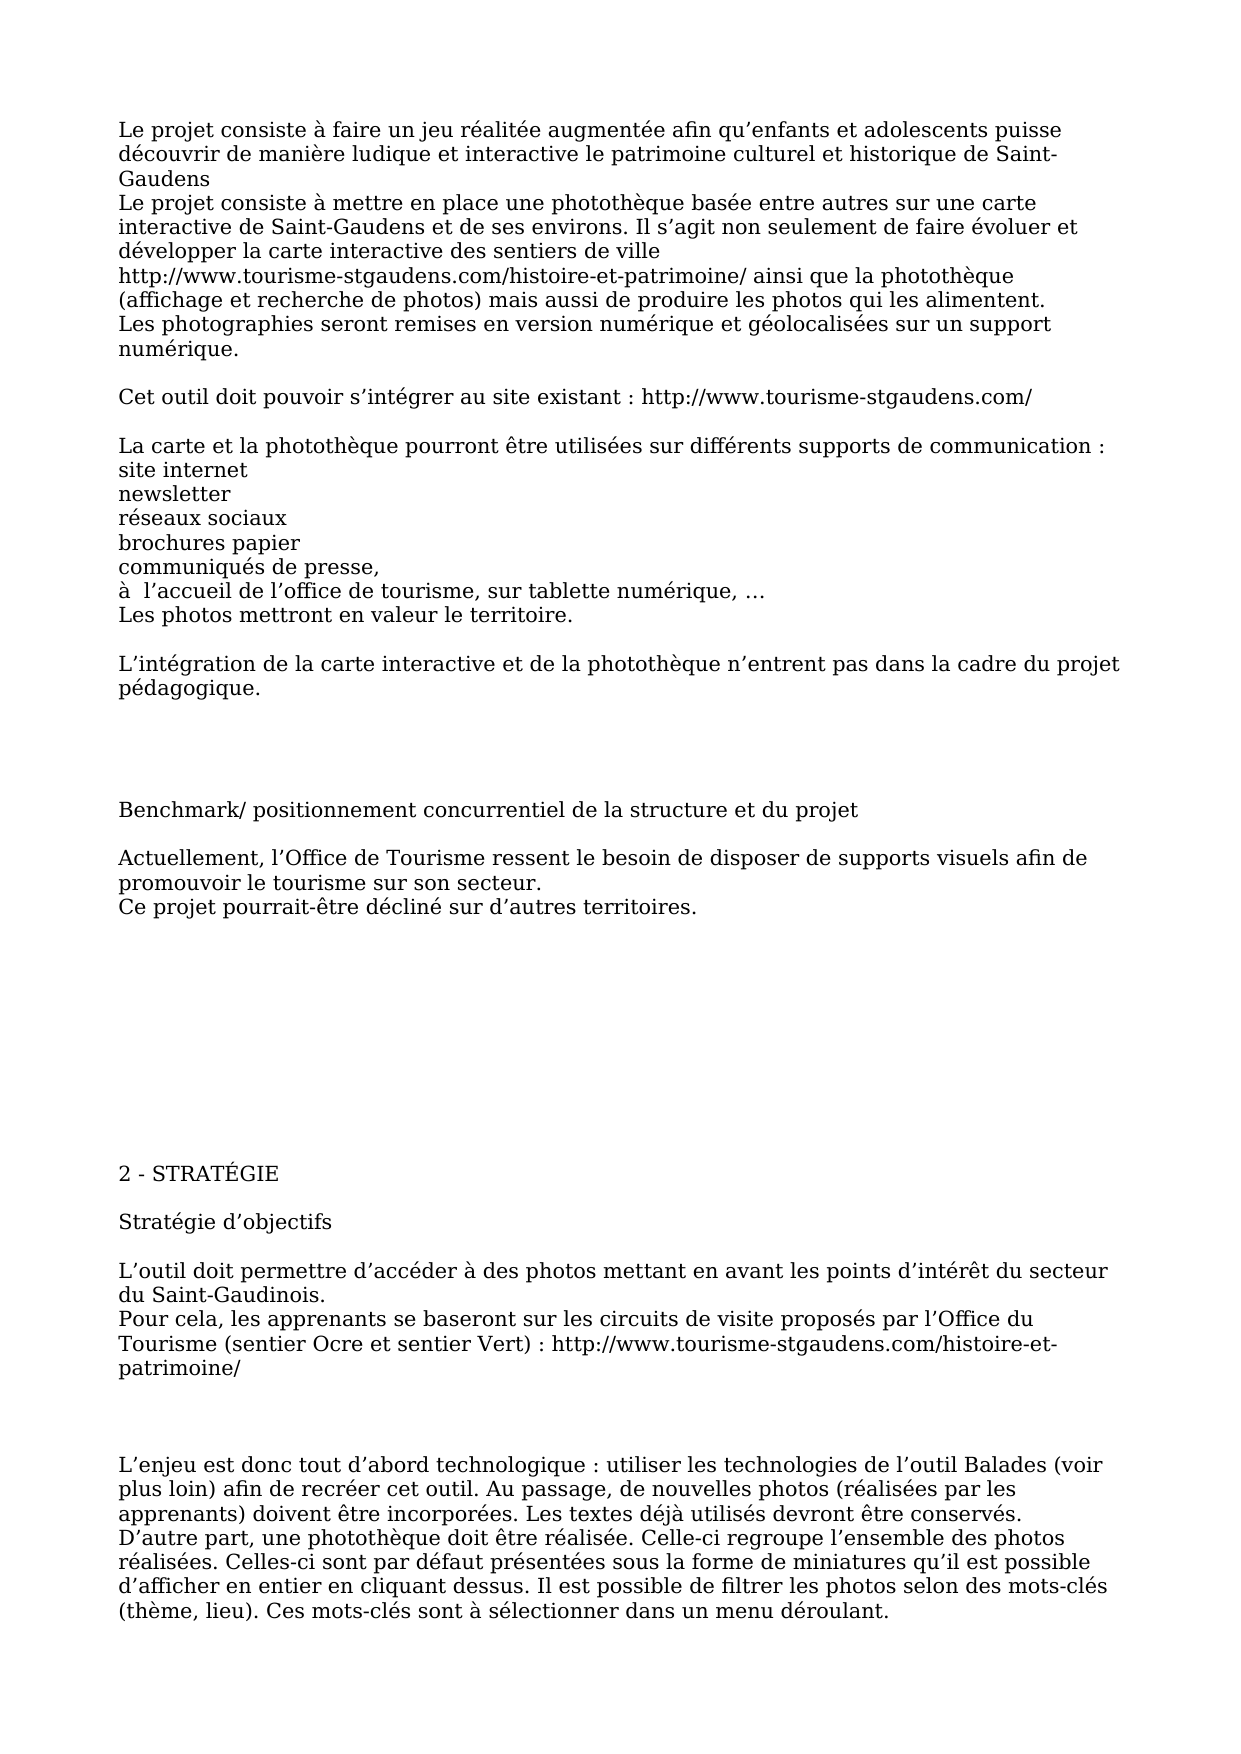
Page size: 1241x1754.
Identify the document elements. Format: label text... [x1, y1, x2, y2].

text newsletter [118, 482, 1122, 506]
text Cet outil doit pouvoir s’intégrer au site existant : http://www.tourisme-stgaudens.com/ [118, 385, 1122, 409]
text Ce projet pourrait-être décliné sur d’autres territoires. [118, 895, 1122, 919]
text L’enjeu est donc tout d’abord technologique : utiliser les technologies de l’outil Balades (voir plus loin) afin de recréer cet outil. Au passage, de nouvelles photos (réalisées par les apprenants) doivent être incorporées. Les textes déjà utilisés devront être conservés. [118, 1453, 1122, 1526]
text site internet [118, 458, 1122, 482]
text La carte et la photothèque pourront être utilisées sur différents supports de communication : [118, 434, 1122, 458]
text Le projet consiste à faire un jeu réalitée augmentée afin qu’enfants et adolescents puisse découvrir de manière ludique et interactive le patrimoine culturel et historique de Saint-Gaudens [118, 118, 1122, 191]
text Pour cela, les apprenants se baseront sur les circuits de visite proposés par l’Office du Tourisme (sentier Ocre et sentier Vert) : http://www.tourisme-stgaudens.com/histoire-et-patrimoine/ [118, 1307, 1122, 1380]
text L’outil doit permettre d’accéder à des photos mettant en avant les points d’intérêt du secteur du Saint-Gaudinois. [118, 1259, 1122, 1307]
text L’intégration de la carte interactive et de la photothèque n’entrent pas dans la cadre du projet pédagogique. [118, 652, 1122, 701]
text Les photographies seront remises en version numérique et géolocalisées sur un support numérique. [118, 312, 1122, 361]
text Actuellement, l’Office de Tourisme ressent le besoin de disposer de supports visuels afin de promouvoir le tourisme sur son secteur. [118, 846, 1122, 895]
text communiqués de presse, [118, 555, 1122, 579]
text brochures papier [118, 531, 1122, 555]
text D’autre part, une photothèque doit être réalisée. Celle-ci regroupe l’ensemble des photos réalisées. Celles-ci sont par défaut présentées sous la forme de miniatures qu’il est possible d’afficher en entier en cliquant dessus. Il est possible de filtrer les photos selon des mots-clés (thème, lieu). Ces mots-clés sont à sélectionner dans un menu déroulant. [118, 1526, 1122, 1623]
text Le projet consiste à mettre en place une photothèque basée entre autres sur une carte interactive de Saint-Gaudens et de ses environs. Il s’agit non seulement de faire évoluer et développer la carte interactive des sentiers de ville http://www.tourisme-stgaudens.com/histoire-et-patrimoine/ ainsi que la photothèque (affichage et recherche de photos) mais aussi de produire les photos qui les alimentent. [118, 191, 1122, 312]
text Benchmark/ positionnement concurrentiel de la structure et du projet [118, 798, 1122, 822]
text réseaux sociaux [118, 506, 1122, 531]
text à l’accueil de l’office de tourisme, sur tablette numérique, … [118, 579, 1122, 603]
text 2 - STRATÉGIE [118, 1162, 1122, 1186]
text Stratégie d’objectifs [118, 1210, 1122, 1234]
text Les photos mettront en valeur le territoire. [118, 603, 1122, 628]
